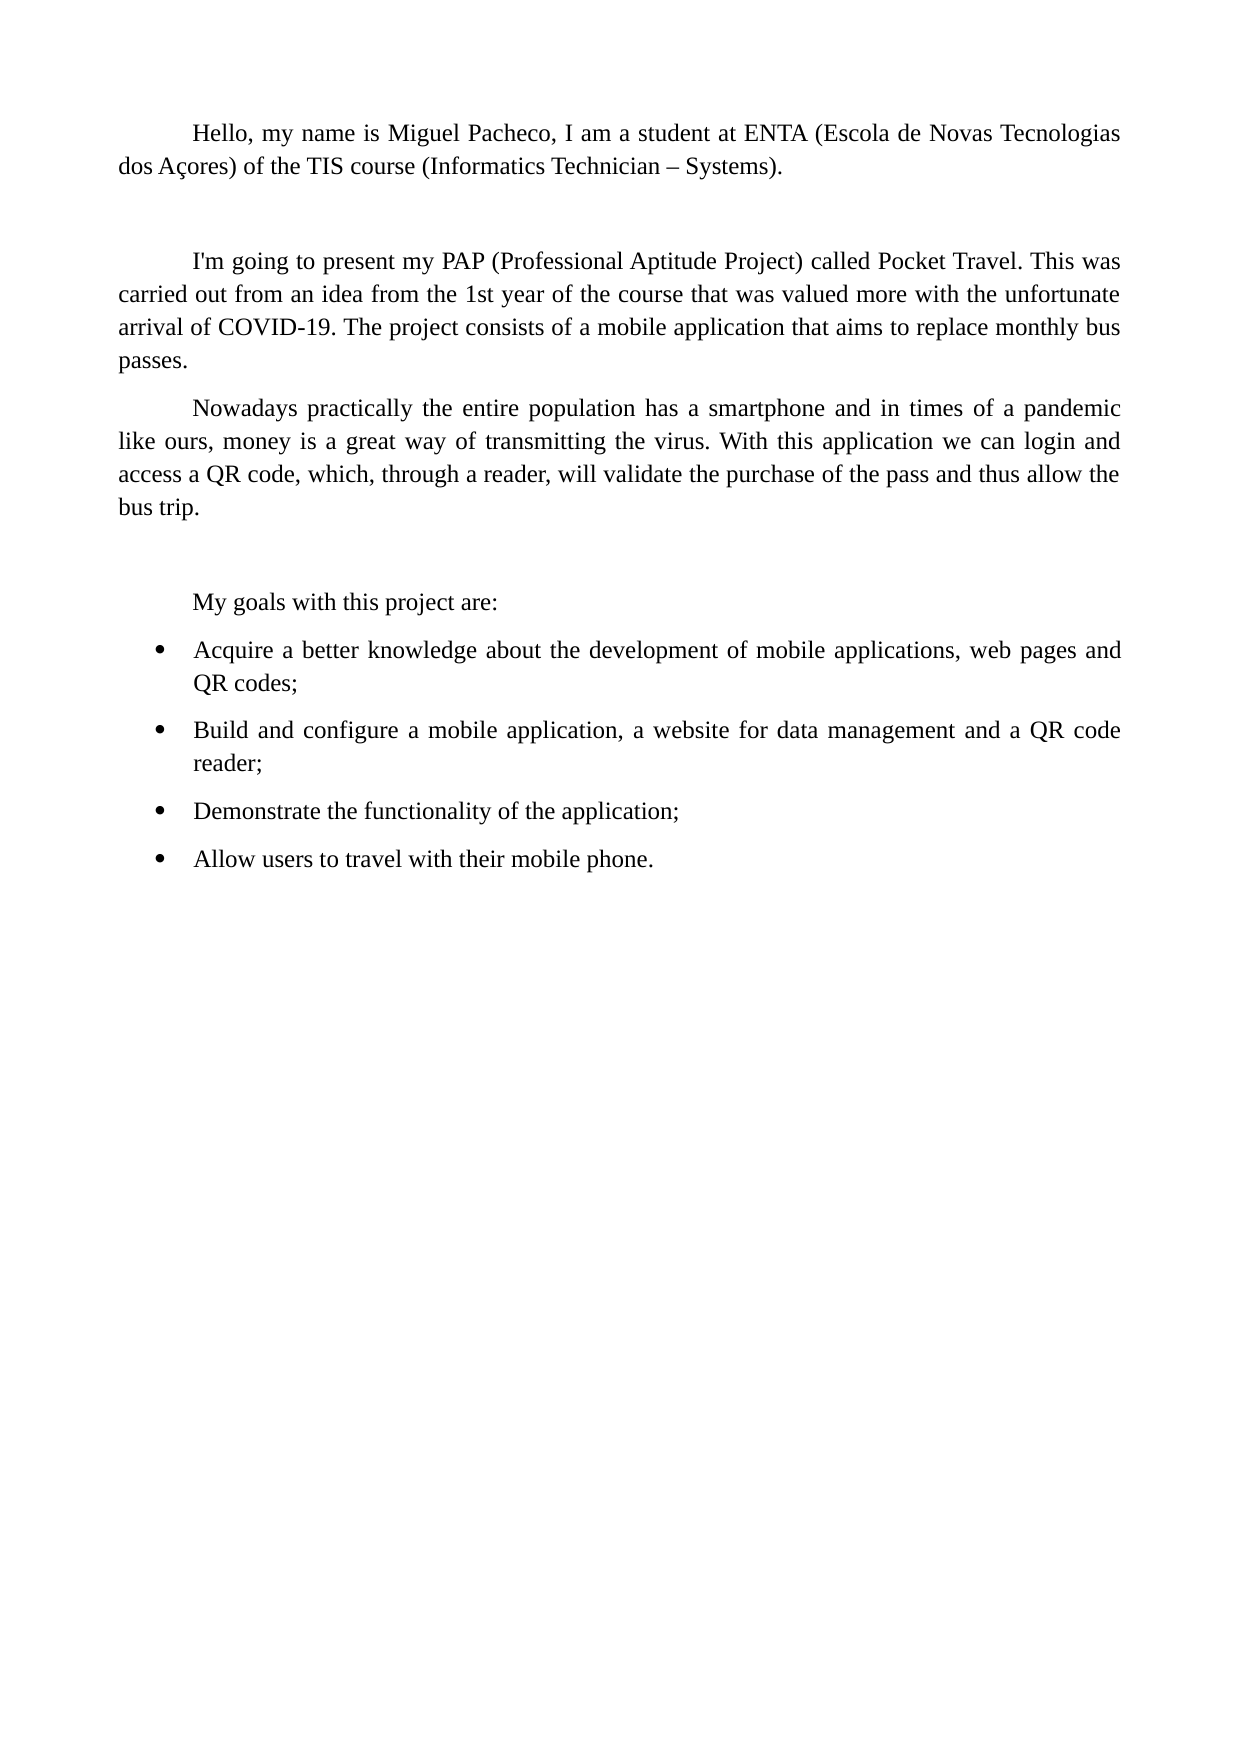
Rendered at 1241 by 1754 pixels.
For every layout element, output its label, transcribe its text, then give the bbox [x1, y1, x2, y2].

text My goals with this project are: [118, 587, 1122, 616]
list Demonstrate the functionality of the application; [156, 796, 1122, 825]
list Acquire a better knowledge about the development of mobile applications, web pages and QR codes; [156, 635, 1122, 697]
list Allow users to travel with their mobile phone. [156, 844, 1122, 872]
text I'm going to present my PAP (Professional Aptitude Project) called Pocket Travel. This was carried out from an idea from the 1st year of the course that was valued more with the unfortunate arrival of COVID-19. The project consists of a mobile application that aims to replace monthly bus passes. [118, 246, 1122, 374]
text Nowadays practically the entire population has a smartphone and in times of a pandemic like ours, money is a great way of transmitting the virus. With this application we can login and access a QR code, which, through a reader, will validate the purchase of the pass and thus allow the bus trip. [118, 393, 1122, 521]
list Build and configure a mobile application, a website for data management and a QR code reader; [156, 716, 1122, 777]
text Hello, my name is Miguel Pacheco, I am a student at ENTA (Escola de Novas Tecnologias dos Açores) of the TIS course (Informatics Technician – Systems). [118, 118, 1122, 180]
